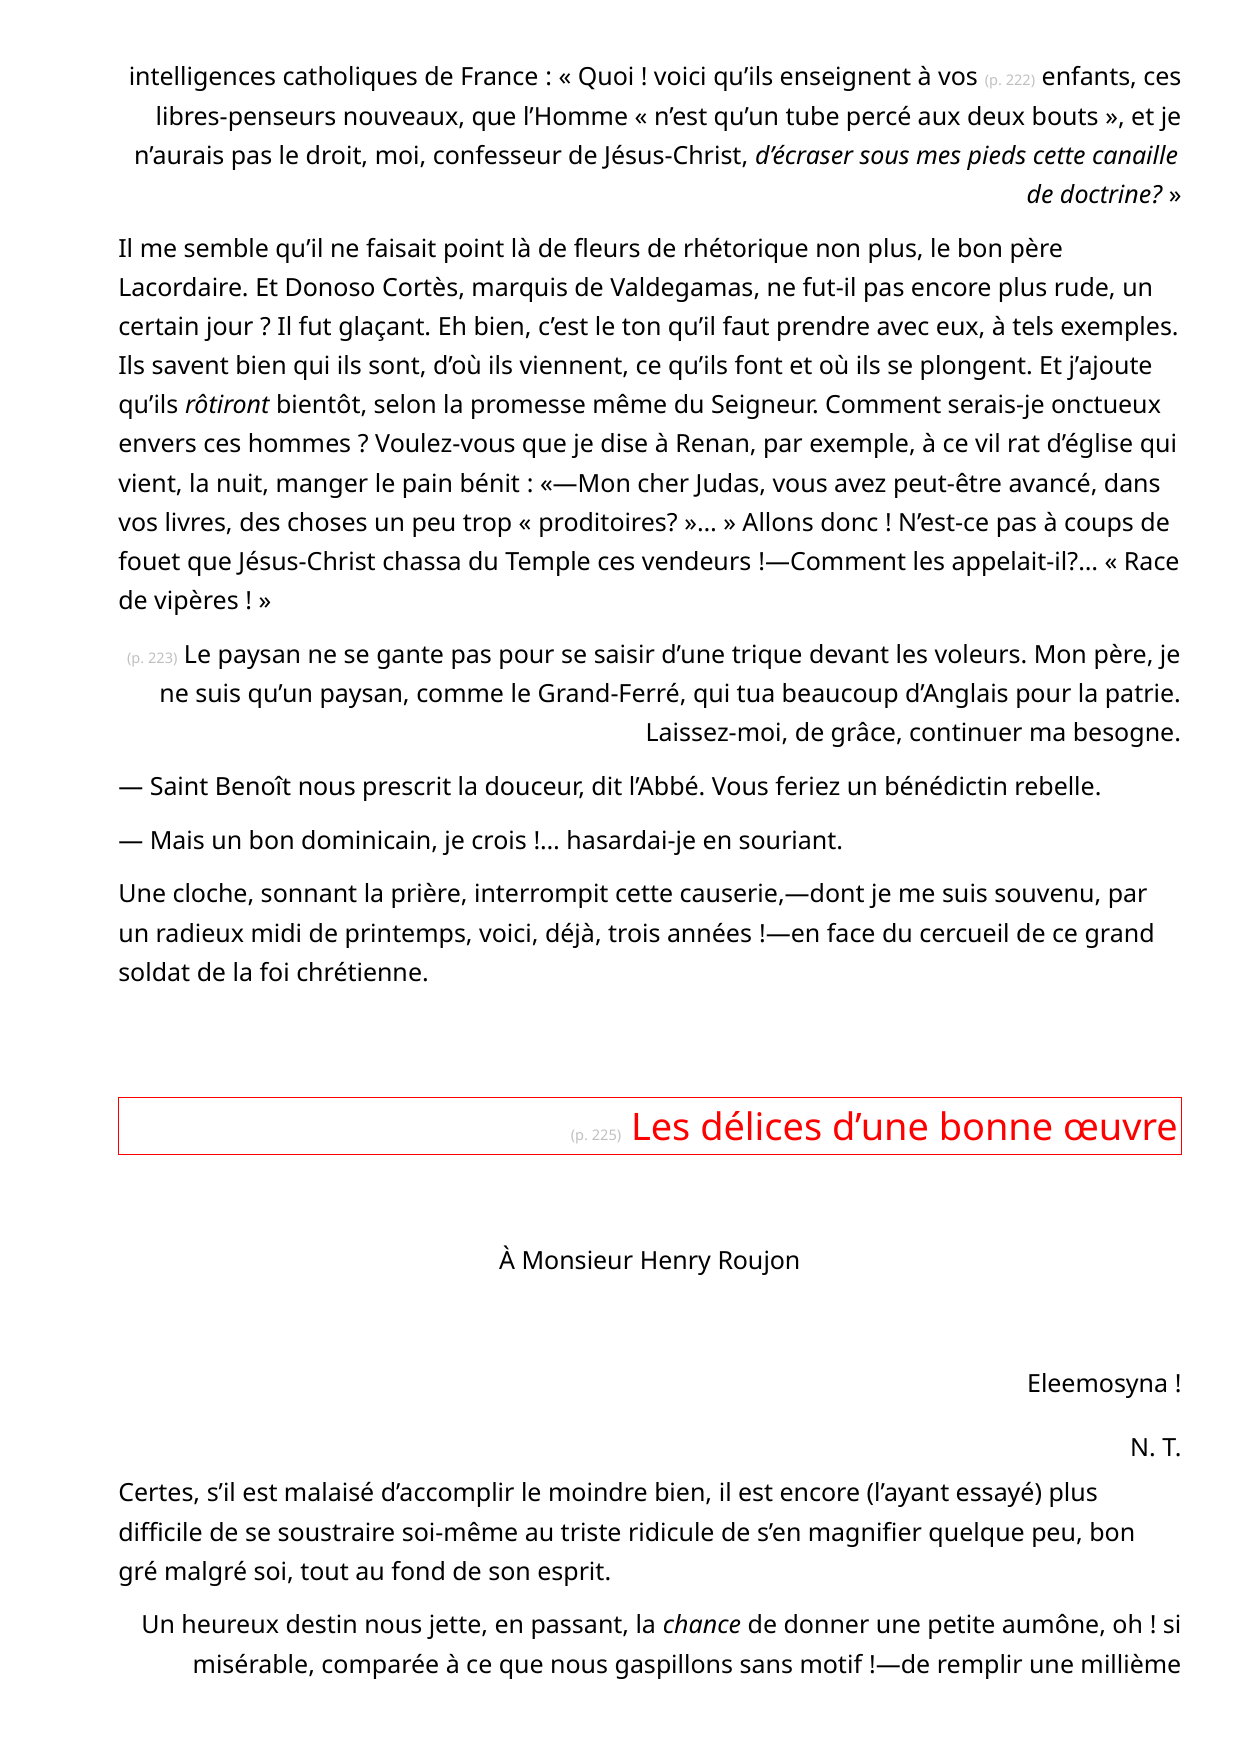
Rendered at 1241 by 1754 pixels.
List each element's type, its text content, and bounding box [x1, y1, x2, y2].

text — Mais un bon dominicain, je crois !… hasardai-je en souriant. [118, 822, 1181, 856]
subtitle (p. 225) Les délices d’une bonne œuvre [119, 1098, 1181, 1154]
text Eleemosyna ! [118, 1366, 1181, 1400]
text Certes, s’il est malaisé d’accomplir le moindre bien, il est encore (l’ayant essayé) plus difficile de se soustraire soi-même au triste ridicule de s’en magnifier quelque peu, bon gré malgré soi, tout au fond de son esprit. [118, 1475, 1181, 1587]
text À Monsieur Henry Roujon [118, 1243, 1181, 1277]
text — Saint Benoît nous prescrit la douceur, dit l’Abbé. Vous feriez un bénédictin rebelle. [118, 769, 1181, 803]
text Un heureux destin nous jette, en passant, la chance de donner une petite aumône, oh ! si misérable, comparée à ce que nous gaspillons sans motif !—de remplir une millième [118, 1607, 1181, 1680]
text N. T. [118, 1429, 1181, 1463]
text intelligences catholiques de France : « Quoi ! voici qu’ils enseignent à vos (p. 222) enfants, ces libres-penseurs nouveaux, que l’Homme « n’est qu’un tube percé aux deux bouts », et je n’aurais pas le droit, moi, confesseur de Jésus-Christ, d’écraser sous mes pieds cette canaille de doctrine? » [118, 59, 1181, 211]
text Il me semble qu’il ne faisait point là de fleurs de rhétorique non plus, le bon père Lacordaire. Et Donoso Cortès, marquis de Valdegamas, ne fut-il pas encore plus rude, un certain jour ? Il fut glaçant. Eh bien, c’est le ton qu’il faut prendre avec eux, à tels exemples. Ils savent bien qui ils sont, d’où ils viennent, ce qu’ils font et où ils se plongent. Et j’ajoute qu’ils rôtiront bientôt, selon la promesse même du Seigneur. Comment serais-je onctueux envers ces hommes ? Voulez-vous que je dise à Renan, par exemple, à ce vil rat d’église qui vient, la nuit, manger le pain bénit : «—Mon cher Judas, vous avez peut-être avancé, dans vos livres, des choses un peu trop « proditoires? »… » Allons donc ! N’est-ce pas à coups de fouet que Jésus-Christ chassa du Temple ces vendeurs !—Comment les appelait-il?… « Race de vipères ! » [118, 230, 1181, 617]
text Une cloche, sonnant la prière, interrompit cette causerie,—dont je me suis souvenu, par un radieux midi de printemps, voici, déjà, trois années !—en face du cercueil de ce grand soldat de la foi chrétienne. [118, 876, 1181, 988]
text (p. 223) Le paysan ne se gante pas pour se saisir d’une trique devant les voleurs. Mon père, je ne suis qu’un paysan, comme le Grand-Ferré, qui tua beaucoup d’Anglais pour la patrie. Laissez-moi, de grâce, continuer ma besogne. [118, 637, 1181, 749]
